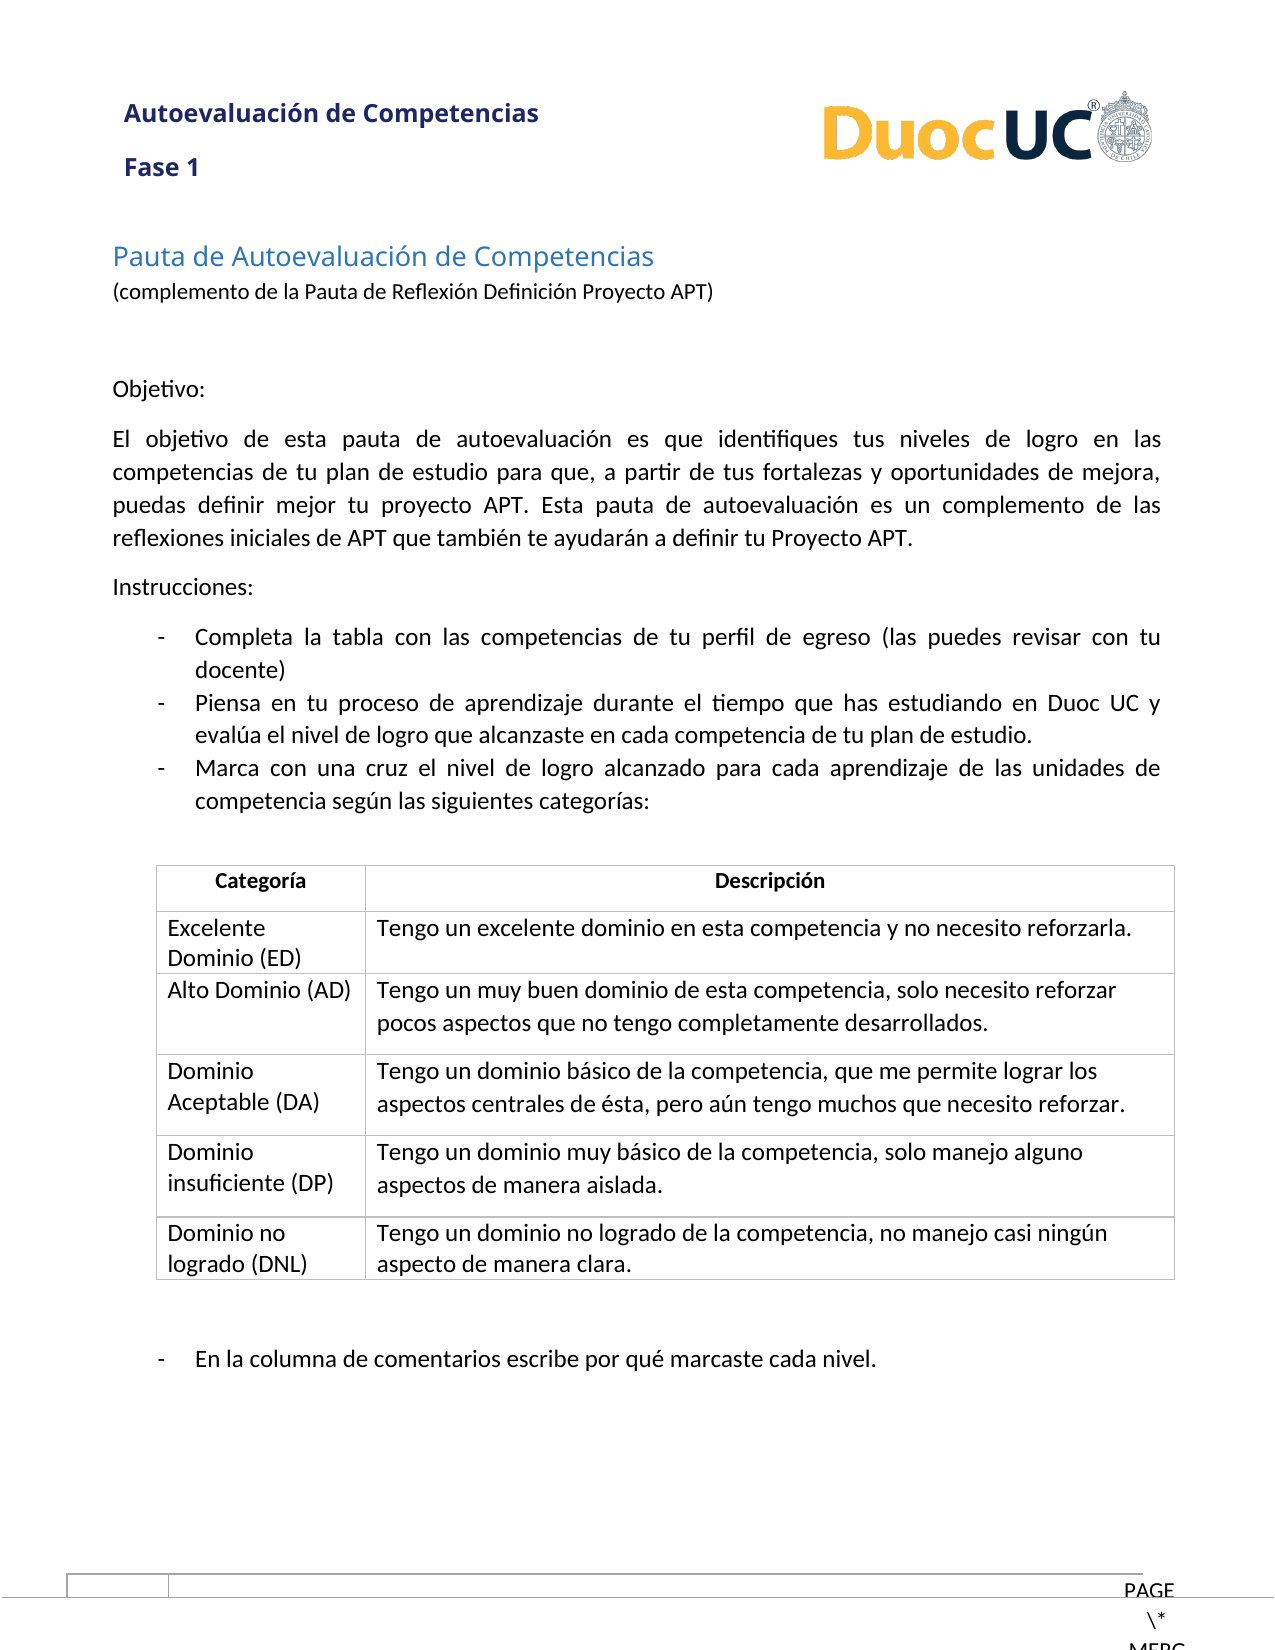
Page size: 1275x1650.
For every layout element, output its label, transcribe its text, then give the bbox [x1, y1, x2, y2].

table_cell Excelente Dominio (ED) [157, 912, 365, 973]
table_cell Alto Dominio (AD) [157, 974, 365, 1054]
picture [824, 91, 1152, 162]
text El objetivo de esta pauta de autoevaluación es que identifiques tus niveles de logro en las competencias de tu plan de estudio para que, a partir de tus fortalezas y oportunidades de mejora, puedas definir mejor tu proyecto APT. Esta pauta de autoevaluación es un complemento de las reflexiones iniciales de APT que también te ayudarán a definir tu Proyecto APT. [112, 423, 1163, 552]
table_cell Tengo un muy buen dominio de esta competencia, solo necesito reforzar pocos aspectos que no tengo completamente desarrollados. [366, 974, 1174, 1054]
text Objetivo: [112, 373, 1163, 404]
list En la columna de comentarios escribe por qué marcaste cada nivel. [157, 1343, 1163, 1373]
table_cell Tengo un dominio básico de la competencia, que me permite lograr los aspectos centrales de ésta, pero aún tengo muchos que necesito reforzar. [366, 1055, 1174, 1135]
text Instrucciones: [112, 571, 1163, 602]
table_cell Tengo un dominio no logrado de la competencia, no manejo casi ningún aspecto de manera clara. [366, 1218, 1174, 1278]
text (complemento de la Pauta de Reflexión Definición Proyecto APT) [112, 277, 1163, 305]
table_cell Dominio Aceptable (DA) [157, 1055, 365, 1135]
list Marca con una cruz el nivel de logro alcanzado para cada aprendizaje de las unidades de competencia según las siguientes categorías: [157, 752, 1163, 816]
table_header Categoría [157, 866, 365, 911]
table_cell Tengo un excelente dominio en esta competencia y no necesito reforzarla. [366, 912, 1174, 973]
subtitle Pauta de Autoevaluación de Competencias [112, 237, 1163, 274]
list Piensa en tu proceso de aprendizaje durante el tiempo que has estudiando en Duoc UC y evalúa el nivel de logro que alcanzaste en cada competencia de tu plan de estudio. [157, 687, 1163, 750]
list Completa la tabla con las competencias de tu perfil de egreso (las puedes revisar con tu docente) [157, 621, 1163, 684]
table_cell Dominio no logrado (DNL) [157, 1218, 365, 1278]
table_header Descripción [366, 866, 1174, 911]
table_cell Tengo un dominio muy básico de la competencia, solo manejo alguno aspectos de manera aislada. [366, 1136, 1174, 1216]
table_cell Dominio insuficiente (DP) [157, 1136, 365, 1216]
